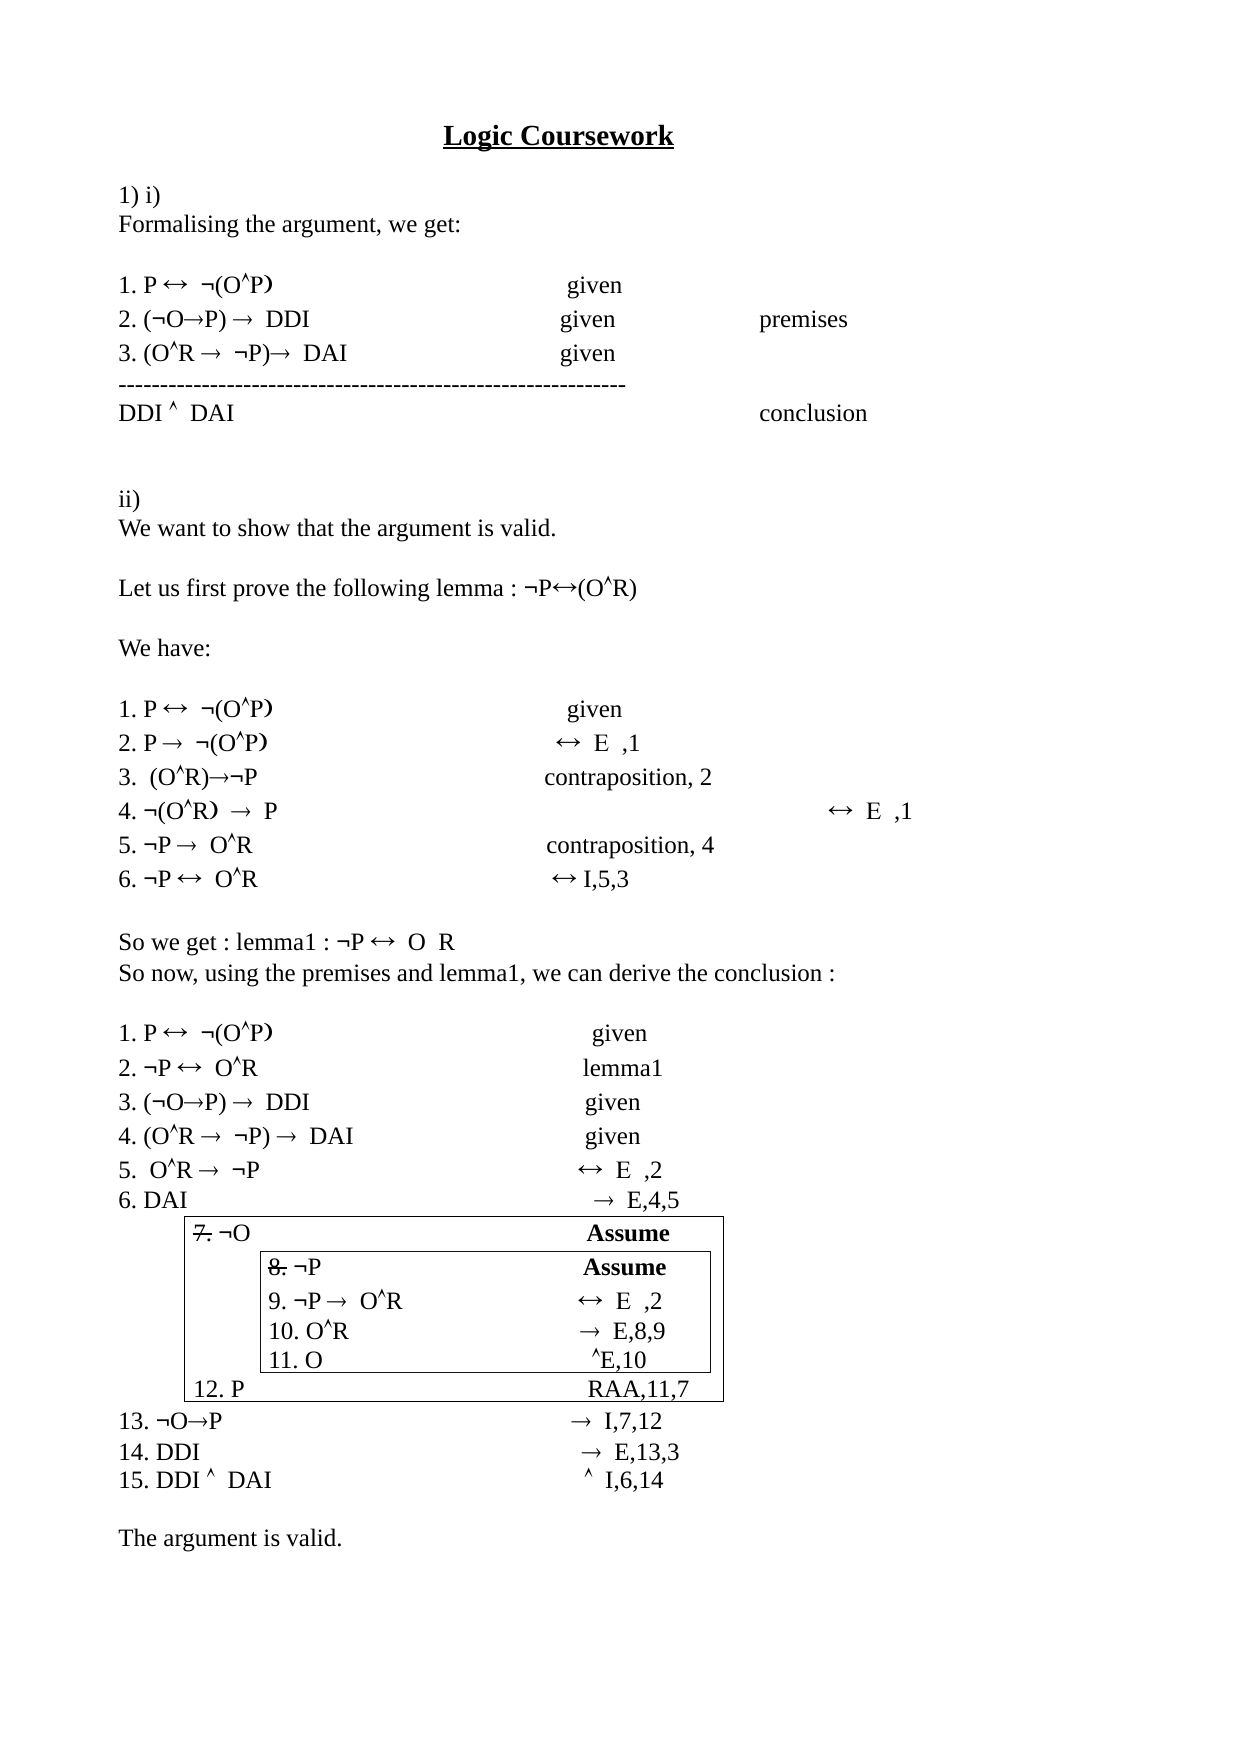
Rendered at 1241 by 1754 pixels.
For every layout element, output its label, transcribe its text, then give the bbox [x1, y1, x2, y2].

text 6. ¬P  OR  I,5,3 [118, 861, 1122, 895]
text 1) i) [118, 180, 1122, 209]
text 7. ¬O Assume [118, 1214, 1122, 1248]
text 2. P  ¬(OR)  E ,1 [118, 724, 1122, 758]
text Formalising the argument, we get: [118, 209, 1122, 238]
text Logic Coursework [118, 118, 1122, 152]
text 1. P  ¬(OR) given [118, 267, 1122, 301]
text So now, using the premises and lemma1, we can derive the conclusion : [118, 958, 1122, 986]
text 15. DDI  DAI  I,6,14 [118, 1465, 1122, 1494]
text 4. ¬(OR)  P  E ,1 [118, 793, 1122, 827]
text The argument is valid. [118, 1523, 1122, 1552]
text 10. OR  E,8,9 [118, 1316, 184, 1345]
text DDI  DAI conclusion [118, 398, 1122, 426]
text We want to show that the argument is valid. [118, 513, 1122, 541]
text 14. DDI  E,13,3 [118, 1437, 1122, 1465]
text 3. (OR)¬P contraposition, 2 [118, 758, 1122, 793]
text 8. ¬P Assume [724, 1248, 1122, 1282]
text 1. P  ¬(OR) given [118, 1015, 1122, 1049]
text 8. ¬P Assume [118, 1248, 184, 1282]
text 1. P  ¬(OR) given [118, 690, 1122, 724]
text 5. ¬P  OR contraposition, 4 [118, 827, 1122, 861]
text 3. (¬OP)  DDI given [118, 1083, 1122, 1117]
text ------------------------------------------------------------- [118, 369, 1122, 398]
text 2. ¬P  OR lemma1 [118, 1049, 1122, 1083]
text 12. P RAA,11,7 [118, 1374, 1122, 1403]
text Let us first prove the following lemma : ¬P(OR) [118, 570, 1122, 604]
text 5. OR  ¬P  E ,2 [118, 1151, 1122, 1185]
text ii) [118, 484, 1122, 513]
text 4. (OR  ¬P)  DAI given [118, 1117, 1122, 1151]
text 11. O E,10 [118, 1345, 184, 1374]
text 3. (OR  ¬P) DAI given [118, 335, 1122, 369]
text 9. ¬P  OR  E ,2 [118, 1282, 184, 1316]
text 9. ¬P  OR  E ,2 [724, 1282, 1122, 1316]
text 11. O E,10 [724, 1345, 1122, 1374]
text 13. ¬OP  I,7,12 [118, 1403, 1122, 1437]
text 10. OR  E,8,9 [724, 1316, 1122, 1345]
text 2. (¬OP)  DDI given premises [118, 301, 1122, 335]
text So we get : lemma1 : ¬P  O R [118, 923, 1122, 958]
text We have: [118, 633, 1122, 662]
text 6. DAI  E,4,5 [118, 1185, 1122, 1214]
